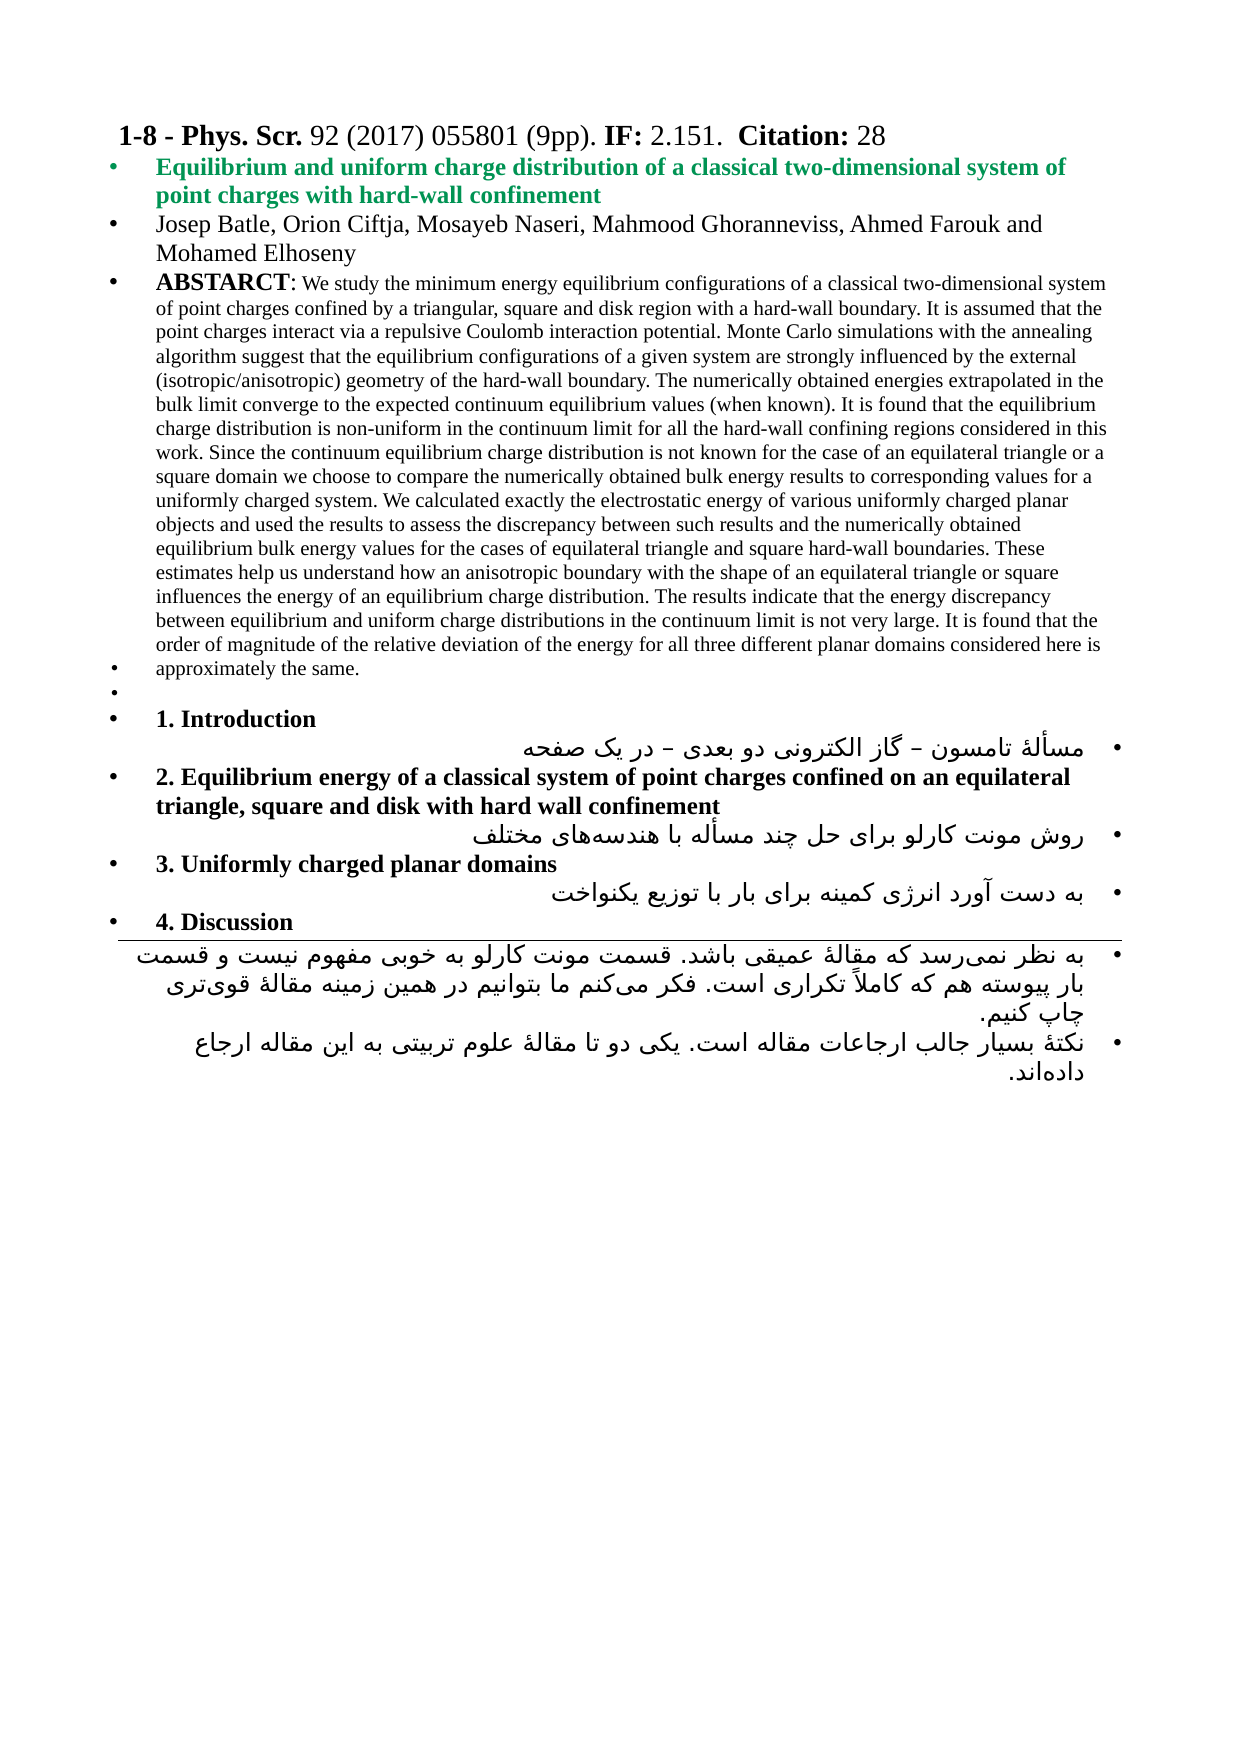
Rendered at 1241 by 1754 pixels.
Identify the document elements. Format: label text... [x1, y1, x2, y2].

list به نظر نمی‌رسد که مقالهٔ عمیقی باشد. قسمت مونت کارلو به خوبی مفهوم نیست و قسمت بار پیوسته هم که کاملاً تکراری است. فکر می‌کنم ما بتوانیم در همین زمینه مقالهٔ قوی‌تری چاپ کنیم. [118, 941, 1122, 1028]
list 2. Equilibrium energy of a classical system of point charges confined on an equilateral triangle, square and disk with hard wall confinement [118, 762, 1122, 820]
list 3. Uniformly charged planar domains [118, 849, 1122, 878]
list نکتهٔ بسیار جالب ارجاعات مقاله است. یکی دو تا مقالهٔ علوم تربیتی به این مقاله ارجاع داده‌اند. [118, 1028, 1122, 1086]
list مسألهٔ تامسون – گاز الکترونی دو بعدی – در یک صفحه [118, 733, 1122, 762]
list 1. Introduction [118, 704, 1122, 733]
list به دست آورد انرژی کمینه برای بار با توزیع یکنواخت [118, 878, 1122, 907]
list approximately the same. [118, 656, 1122, 680]
list 4. Discussion [118, 907, 1122, 940]
text 1-8 - Phys. Scr. 92 (2017) 055801 (9pp). IF: 2.151. Citation: 28 [118, 118, 1122, 152]
list Josep Batle, Orion Ciftja, Mosayeb Naseri, Mahmood Ghoranneviss, Ahmed Farouk and Mohamed Elhoseny [118, 209, 1122, 267]
list روش مونت کارلو برای حل چند مسأله با هندسه‌های مختلف [118, 820, 1122, 849]
list Equilibrium and uniform charge distribution of a classical two-dimensional system of point charges with hard-wall confinement [118, 152, 1122, 209]
list ABSTARCT: We study the minimum energy equilibrium configurations of a classical two-dimensional system of point charges confined by a triangular, square and disk region with a hard-wall boundary. It is assumed that the point charges interact via a repulsive Coulomb interaction potential. Monte Carlo simulations with the annealing algorithm suggest that the equilibrium configurations of a given system are strongly influenced by the external (isotropic/anisotropic) geometry of the hard-wall boundary. The numerically obtained energies extrapolated in the bulk limit converge to the expected continuum equilibrium values (when known). It is found that the equilibrium charge distribution is non-uniform in the continuum limit for all the hard-wall confining regions considered in this work. Since the continuum equilibrium charge distribution is not known for the case of an equilateral triangle or a square domain we choose to compare the numerically obtained bulk energy results to corresponding values for a uniformly charged system. We calculated exactly the electrostatic energy of various uniformly charged planar objects and used the results to assess the discrepancy between such results and the numerically obtained equilibrium bulk energy values for the cases of equilateral triangle and square hard-wall boundaries. These estimates help us understand how an anisotropic boundary with the shape of an equilateral triangle or square influences the energy of an equilibrium charge distribution. The results indicate that the energy discrepancy between equilibrium and uniform charge distributions in the continuum limit is not very large. It is found that the order of magnitude of the relative deviation of the energy for all three different planar domains considered here is [118, 267, 1122, 656]
